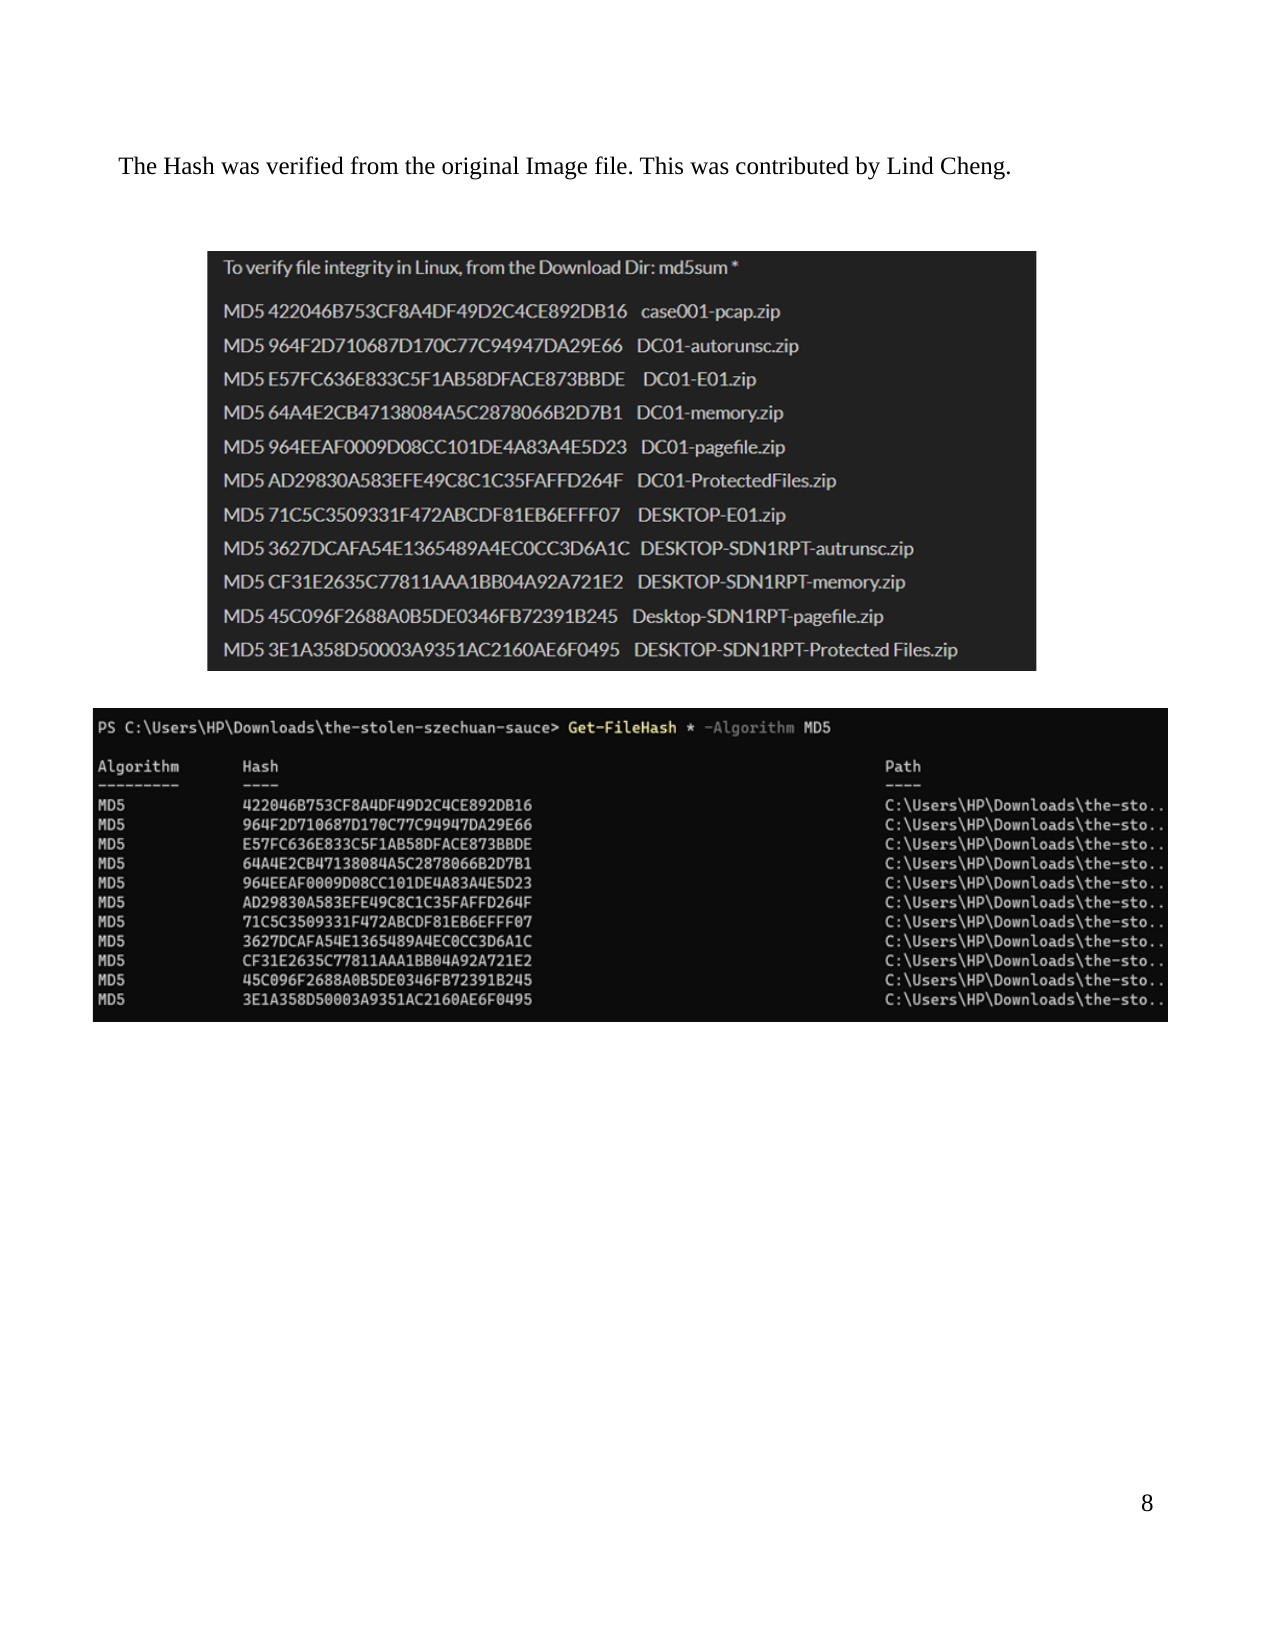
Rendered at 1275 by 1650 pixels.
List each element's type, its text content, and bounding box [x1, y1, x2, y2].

picture [207, 251, 1037, 671]
text 8 [118, 1488, 1157, 1517]
picture [92, 708, 1168, 1022]
text The Hash was verified from the original Image file. This was contributed by Lind Cheng. [118, 151, 1157, 180]
